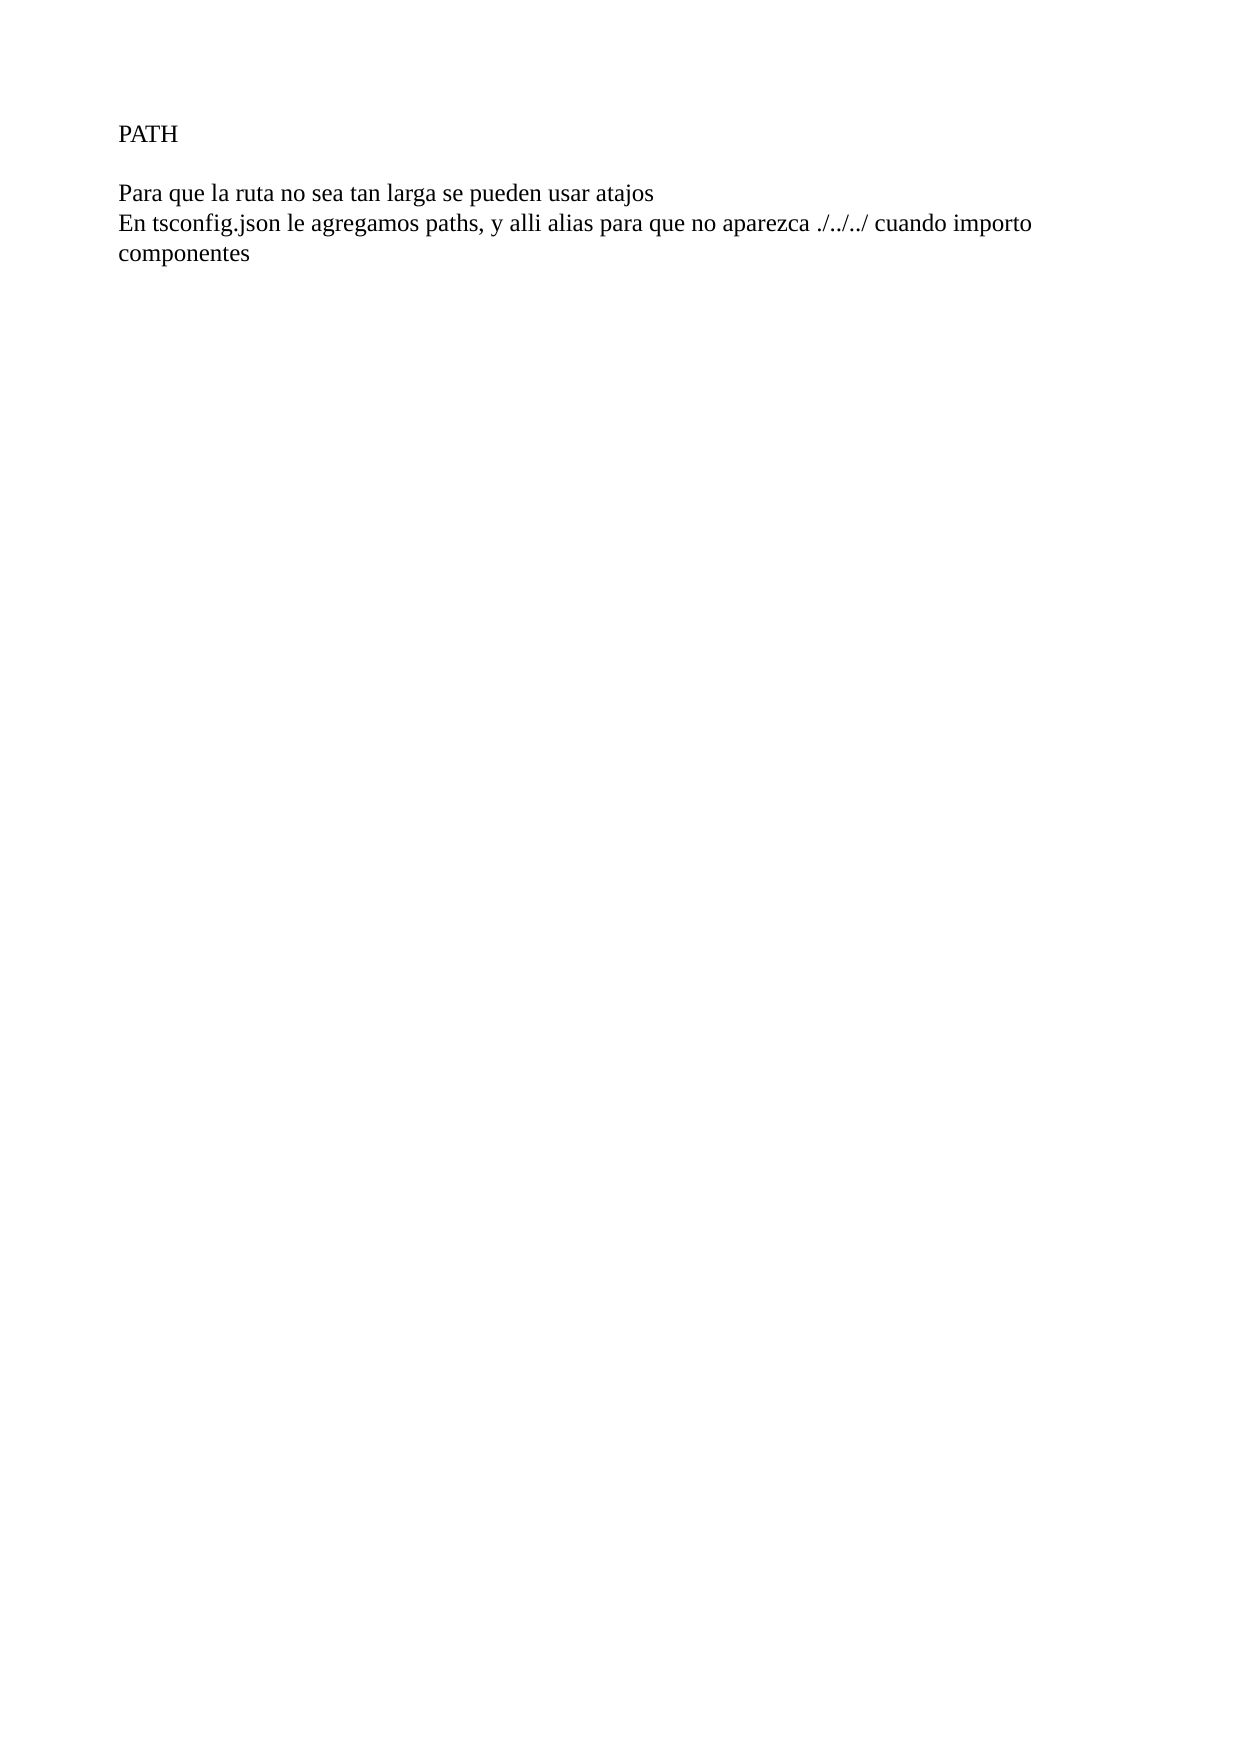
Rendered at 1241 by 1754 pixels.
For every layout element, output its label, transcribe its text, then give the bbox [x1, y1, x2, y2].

text Para que la ruta no sea tan larga se pueden usar atajos [118, 177, 1122, 207]
text En tsconfig.json le agregamos paths, y alli alias para que no aparezca ./../../ cuando importo componentes [118, 207, 1122, 267]
text PATH [118, 118, 1122, 148]
